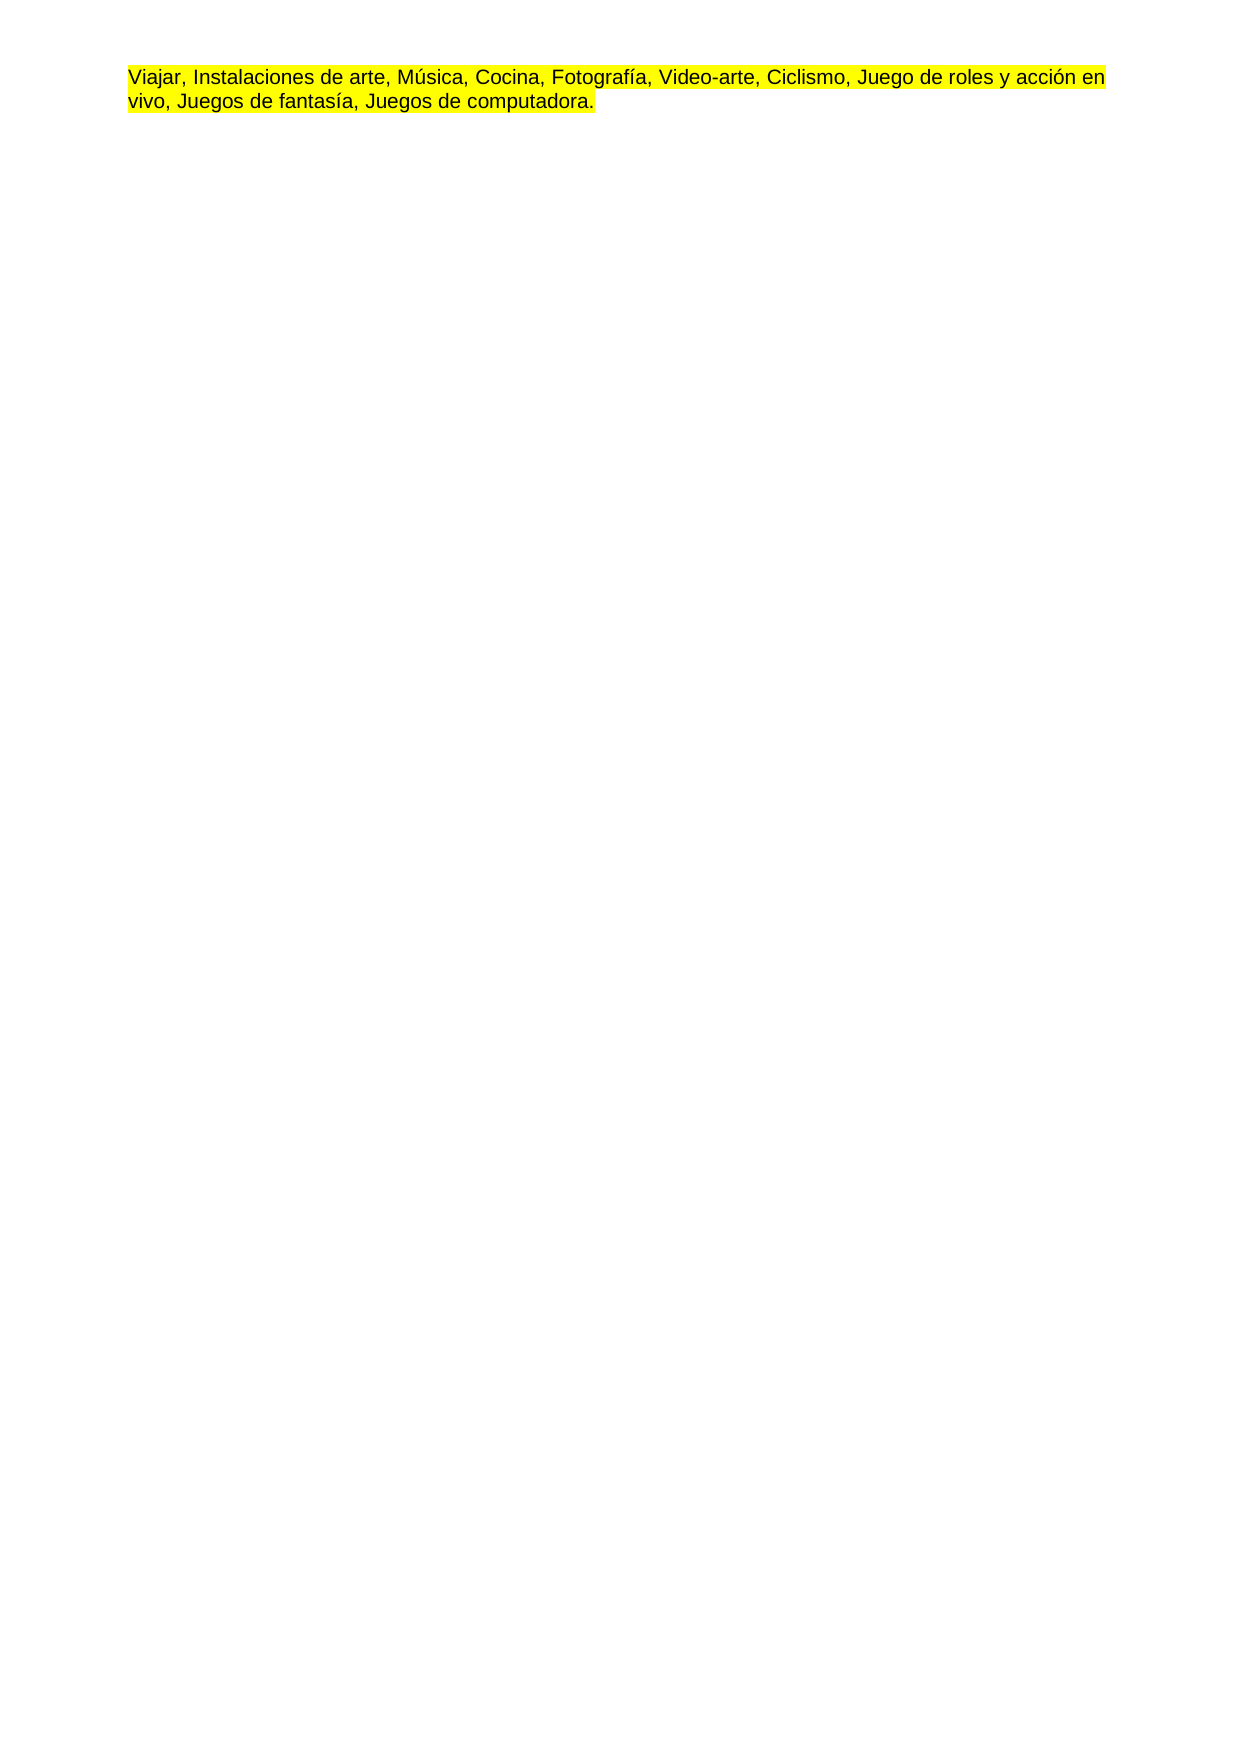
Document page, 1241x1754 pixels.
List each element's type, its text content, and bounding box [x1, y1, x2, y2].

text Viajar, Instalaciones de arte, Música, Cocina, Fotografía, Video-arte, Ciclismo, Juego de roles y acción en vivo, Juegos de fantasía, Juegos de computadora. [128, 65, 1111, 113]
